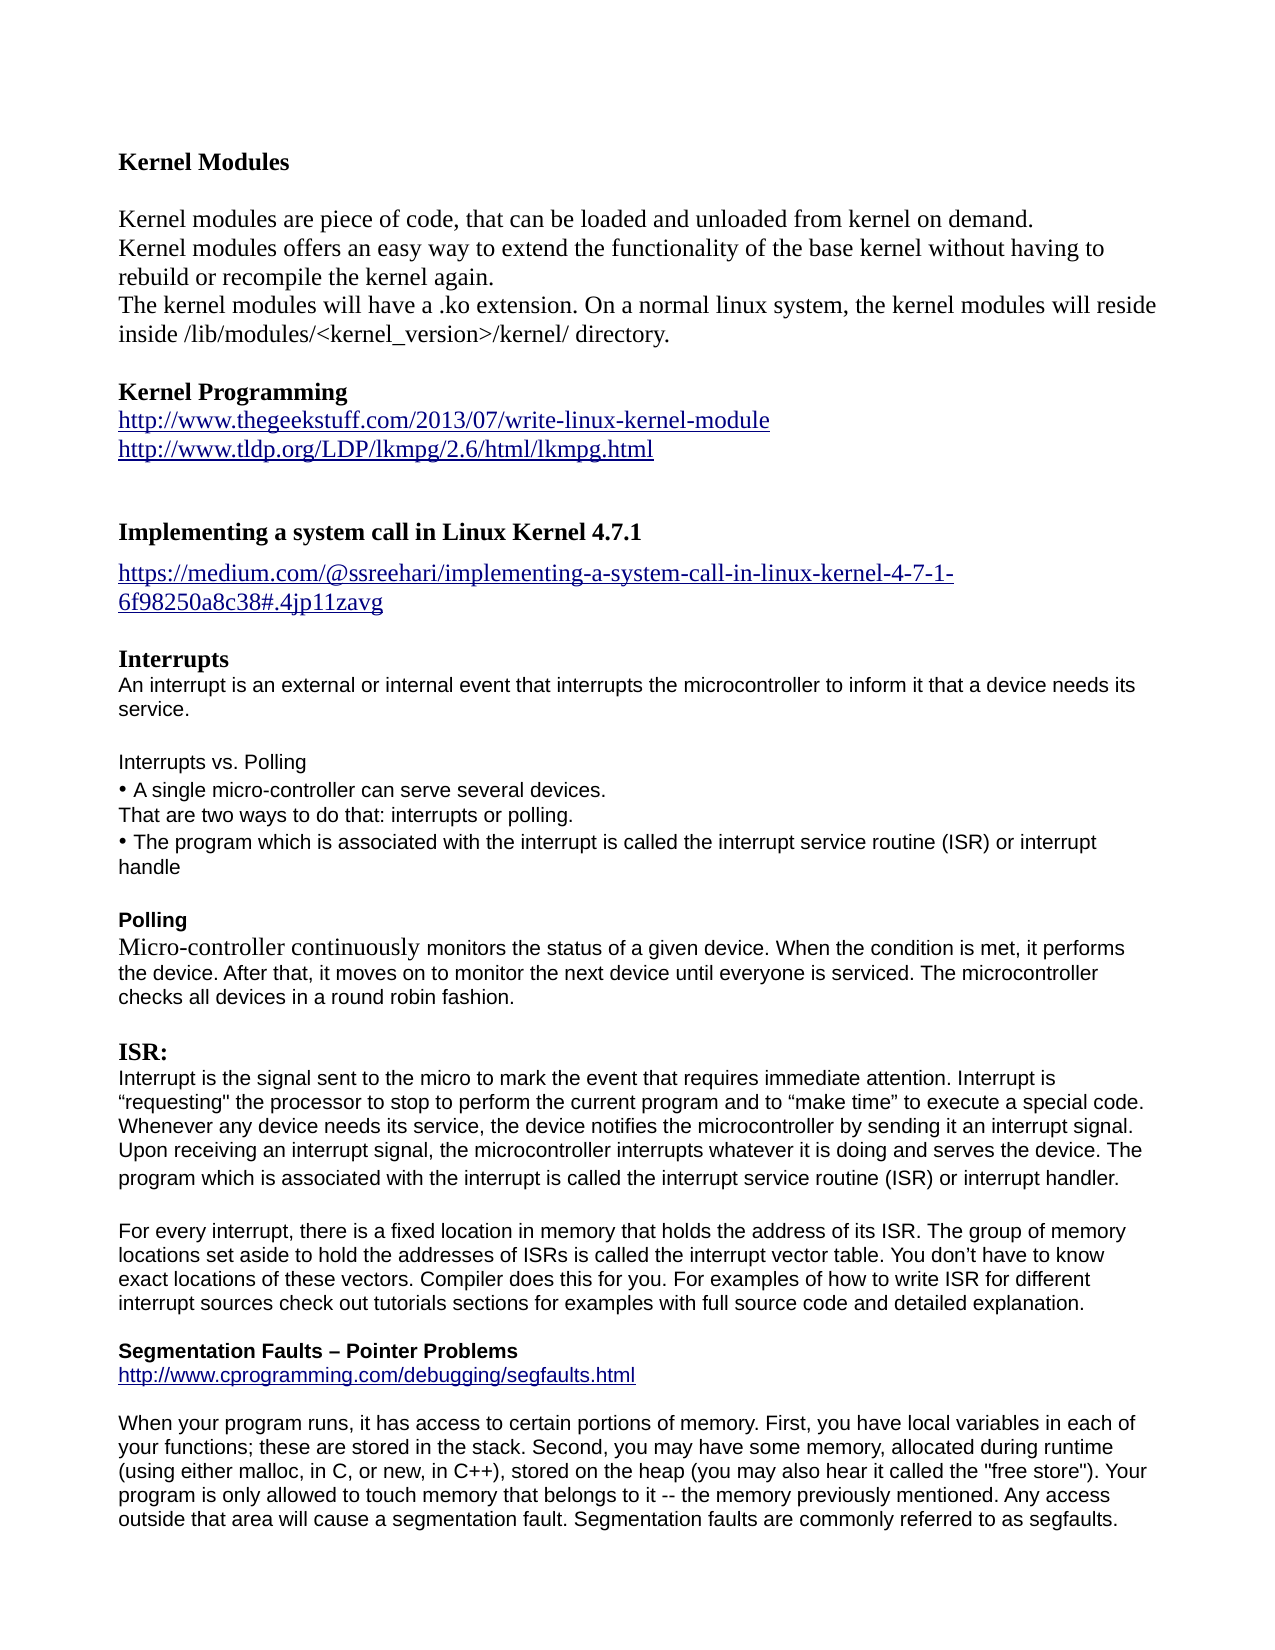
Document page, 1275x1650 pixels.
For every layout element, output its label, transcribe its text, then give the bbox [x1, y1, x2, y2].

text http://www.cprogramming.com/debugging/segfaults.html [118, 1363, 1157, 1387]
text For every interrupt, there is a fixed location in memory that holds the address of its ISR. The group of memory locations set aside to hold the addresses of ISRs is called the interrupt vector table. You don’t have to know exact locations of these vectors. Compiler does this for you. For examples of how to write ISR for different interrupt sources check out tutorials sections for examples with full source code and detailed explanation. [118, 1219, 1157, 1315]
subtitle Implementing a system call in Linux Kernel 4.7.1 [118, 517, 1157, 546]
text The kernel modules will have a .ko extension. On a normal linux system, the kernel modules will reside inside /lib/modules/<kernel_version>/kernel/ directory. [118, 291, 1157, 348]
text Kernel modules are piece of code, that can be loaded and unloaded from kernel on demand. [118, 204, 1157, 233]
text When your program runs, it has access to certain portions of memory. First, you have local variables in each of your functions; these are stored in the stack. Second, you may have some memory, allocated during runtime (using either malloc, in C, or new, in C++), stored on the heap (you may also hear it called the "free store"). Your program is only allowed to touch memory that belongs to it -- the memory previously mentioned. Any access outside that area will cause a segmentation fault. Segmentation faults are commonly referred to as segfaults. [118, 1411, 1157, 1531]
text Kernel Modules [118, 147, 1157, 176]
text An interrupt is an external or internal event that interrupts the microcontroller to inform it that a device needs its service. [118, 673, 1157, 721]
text http://www.tldp.org/LDP/lkmpg/2.6/html/lkmpg.html [118, 434, 1157, 463]
text Interrupt is the signal sent to the micro to mark the event that requires immediate attention. Interrupt is “requesting" the processor to stop to perform the current program and to “make time” to execute a special code. Whenever any device needs its service, the device notifies the microcontroller by sending it an interrupt signal. Upon receiving an interrupt signal, the microcontroller interrupts whatever it is doing and serves the device. The program which is associated with the interrupt is called the interrupt service routine (ISR) or interrupt handler. [118, 1066, 1157, 1191]
text Kernel Programming [118, 377, 1157, 406]
text Polling [118, 908, 1157, 932]
text Segmentation Faults – Pointer Problems [118, 1339, 1157, 1363]
text Interrupts [118, 644, 1157, 673]
text http://www.thegeekstuff.com/2013/07/write-linux-kernel-module [118, 406, 1157, 434]
text Micro-controller continuously monitors the status of a given device. When the condition is met, it performs the device. After that, it moves on to monitor the next device until everyone is serviced. The microcontroller checks all devices in a round robin fashion. [118, 932, 1157, 1008]
text ISR: [118, 1037, 1157, 1066]
text Interrupts vs. Polling • A single micro-controller can serve several devices. That are two ways to do that: interrupts or polling. • The program which is associated with the interrupt is called the interrupt service routine (ISR) or interrupt handle [118, 750, 1157, 879]
text https://medium.com/@ssreehari/implementing-a-system-call-in-linux-kernel-4-7-1-6f98250a8c38#.4jp11zavg [118, 558, 1157, 616]
text Kernel modules offers an easy way to extend the functionality of the base kernel without having to rebuild or recompile the kernel again. [118, 233, 1157, 291]
